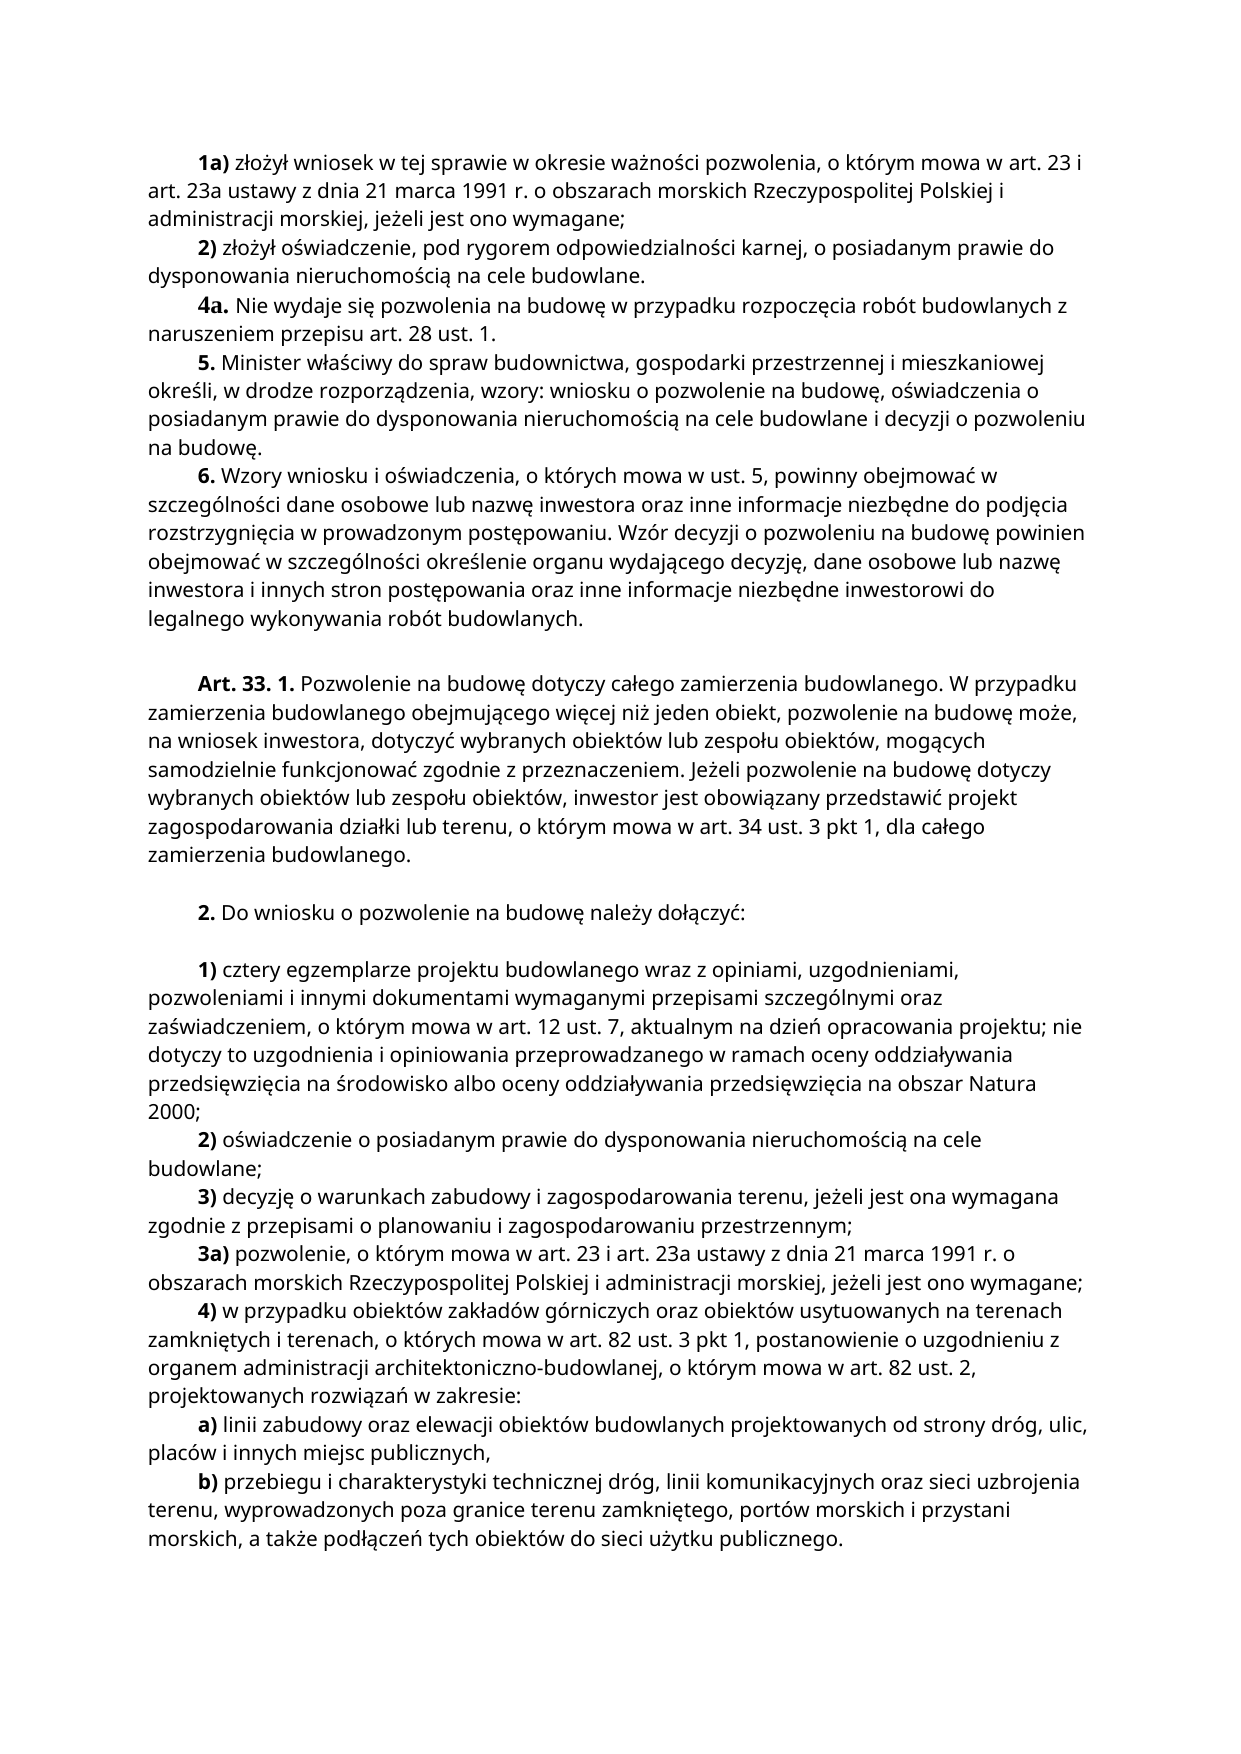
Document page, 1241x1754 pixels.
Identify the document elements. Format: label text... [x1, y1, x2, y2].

text 3a) pozwolenie, o którym mowa w art. 23 i art. 23a ustawy z dnia 21 marca 1991 r. o obszarach morskich Rzeczypospolitej Polskiej i administracji morskiej, jeżeli jest ono wymagane; [148, 1239, 1093, 1296]
text a) linii zabudowy oraz elewacji obiektów budowlanych projektowanych od strony dróg, ulic, placów i innych miejsc publicznych, [148, 1410, 1093, 1467]
text 4a. Nie wydaje się pozwolenia na budowę w przypadku rozpoczęcia robót budowlanych z naruszeniem przepisu art. 28 ust. 1. [148, 290, 1093, 348]
text 3) decyzję o warunkach zabudowy i zagospodarowania terenu, jeżeli jest ona wymagana zgodnie z przepisami o planowaniu i zagospodarowaniu przestrzennym; [148, 1182, 1093, 1239]
text 5. Minister właściwy do spraw budownictwa, gospodarki przestrzennej i mieszkaniowej określi, w drodze rozporządzenia, wzory: wniosku o pozwolenie na budowę, oświadczenia o posiadanym prawie do dysponowania nieruchomością na cele budowlane i decyzji o pozwoleniu na budowę. [148, 348, 1093, 461]
text 6. Wzory wniosku i oświadczenia, o których mowa w ust. 5, powinny obejmować w szczególności dane osobowe lub nazwę inwestora oraz inne informacje niezbędne do podjęcia rozstrzygnięcia w prowadzonym postępowaniu. Wzór decyzji o pozwoleniu na budowę powinien obejmować w szczególności określenie organu wydającego decyzję, dane osobowe lub nazwę inwestora i innych stron postępowania oraz inne informacje niezbędne inwestorowi do legalnego wykonywania robót budowlanych. [148, 461, 1093, 632]
text 1) cztery egzemplarze projektu budowlanego wraz z opiniami, uzgodnieniami, pozwoleniami i innymi dokumentami wymaganymi przepisami szczególnymi oraz zaświadczeniem, o którym mowa w art. 12 ust. 7, aktualnym na dzień opracowania projektu; nie dotyczy to uzgodnienia i opiniowania przeprowadzanego w ramach oceny oddziaływania przedsięwzięcia na środowisko albo oceny oddziaływania przedsięwzięcia na obszar Natura 2000; [148, 955, 1093, 1126]
text 2) złożył oświadczenie, pod rygorem odpowiedzialności karnej, o posiadanym prawie do dysponowania nieruchomością na cele budowlane. [148, 233, 1093, 290]
text 2) oświadczenie o posiadanym prawie do dysponowania nieruchomością na cele budowlane; [148, 1126, 1093, 1182]
text Art. 33. 1. Pozwolenie na budowę dotyczy całego zamierzenia budowlanego. W przypadku zamierzenia budowlanego obejmującego więcej niż jeden obiekt, pozwolenie na budowę może, na wniosek inwestora, dotyczyć wybranych obiektów lub zespołu obiektów, mogących samodzielnie funkcjonować zgodnie z przeznaczeniem. Jeżeli pozwolenie na budowę dotyczy wybranych obiektów lub zespołu obiektów, inwestor jest obowiązany przedstawić projekt zagospodarowania działki lub terenu, o którym mowa w art. 34 ust. 3 pkt 1, dla całego zamierzenia budowlanego. [148, 669, 1093, 869]
text b) przebiegu i charakterystyki technicznej dróg, linii komunikacyjnych oraz sieci uzbrojenia terenu, wyprowadzonych poza granice terenu zamkniętego, portów morskich i przystani morskich, a także podłączeń tych obiektów do sieci użytku publicznego. [148, 1467, 1093, 1552]
text 1a) złożył wniosek w tej sprawie w okresie ważności pozwolenia, o którym mowa w art. 23 i art. 23a ustawy z dnia 21 marca 1991 r. o obszarach morskich Rzeczypospolitej Polskiej i administracji morskiej, jeżeli jest ono wymagane; [148, 148, 1093, 233]
text 2. Do wniosku o pozwolenie na budowę należy dołączyć: [148, 898, 1093, 955]
text 4) w przypadku obiektów zakładów górniczych oraz obiektów usytuowanych na terenach zamkniętych i terenach, o których mowa w art. 82 ust. 3 pkt 1, postanowienie o uzgodnieniu z organem administracji architektoniczno-budowlanej, o którym mowa w art. 82 ust. 2, projektowanych rozwiązań w zakresie: [148, 1296, 1093, 1410]
